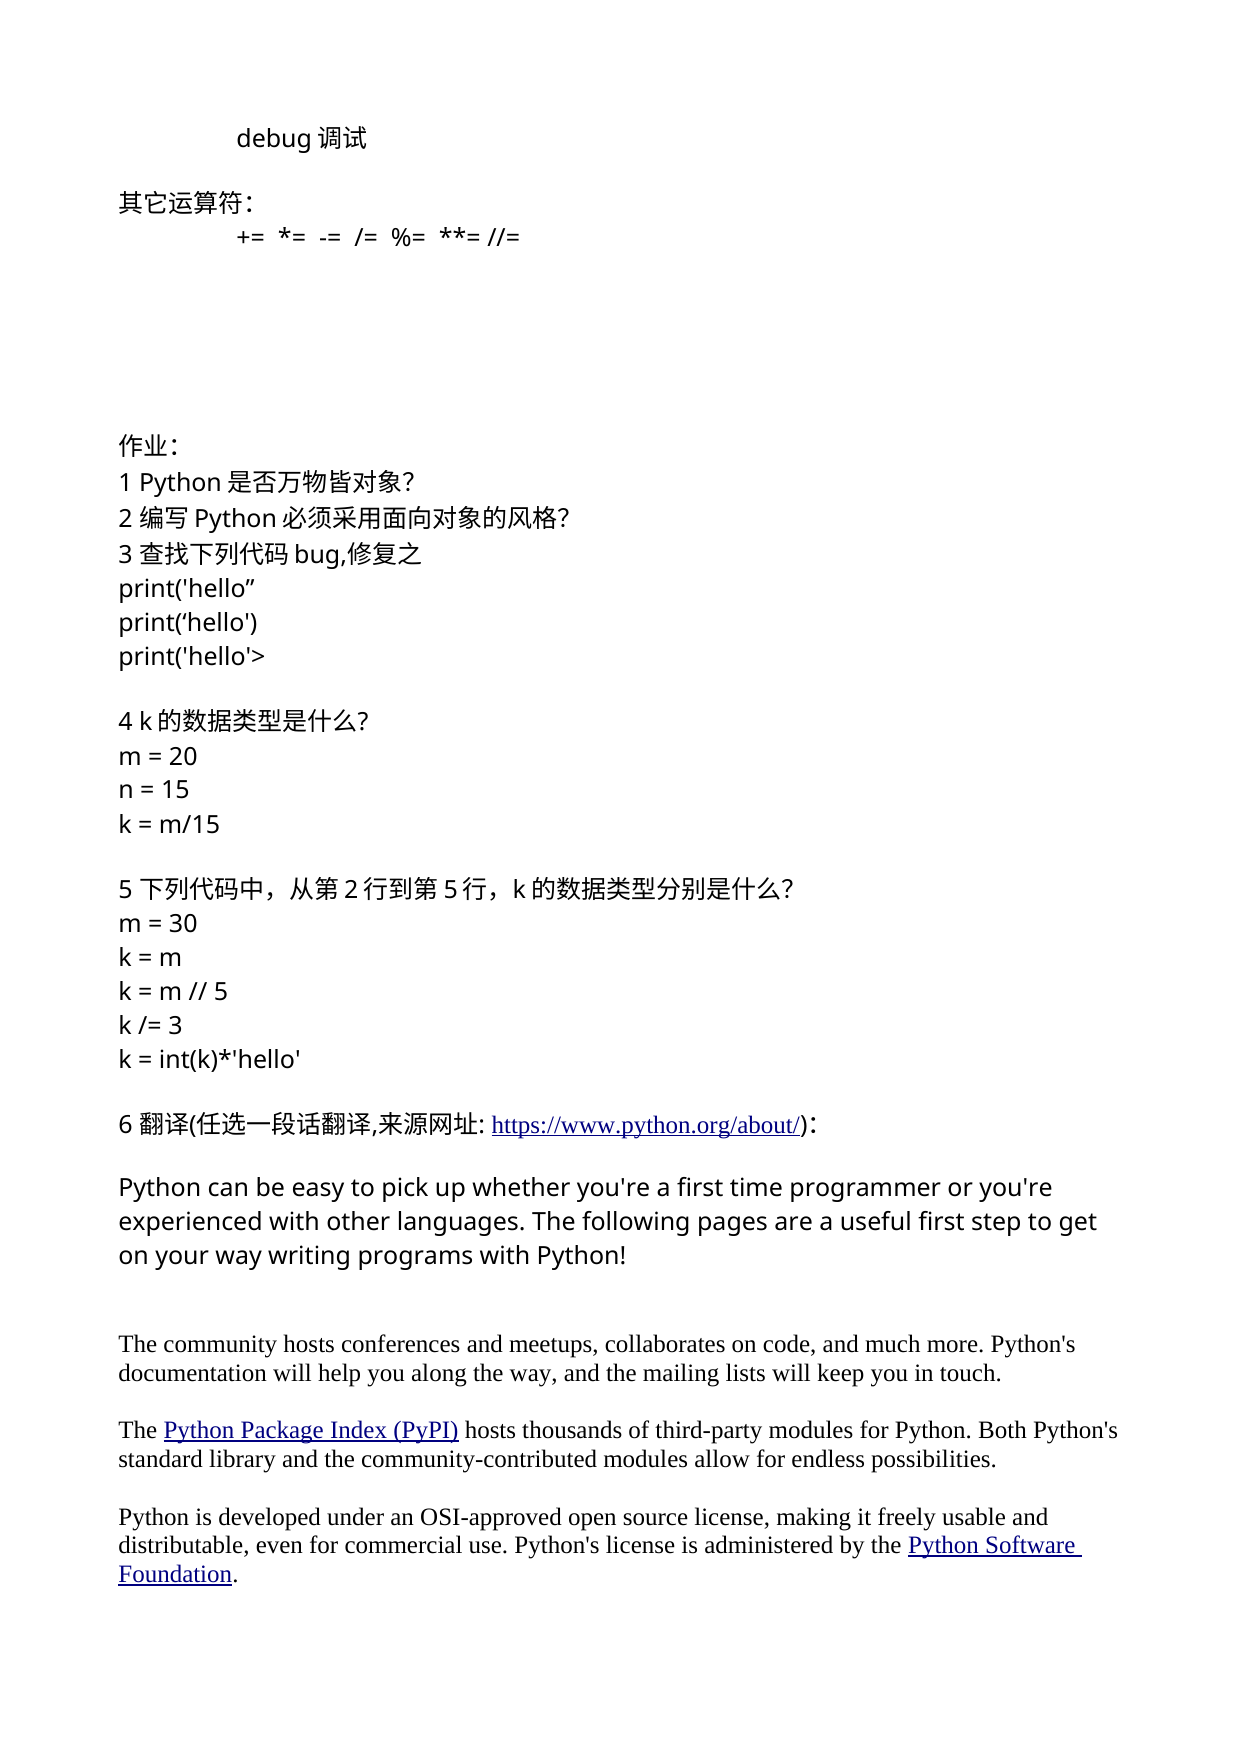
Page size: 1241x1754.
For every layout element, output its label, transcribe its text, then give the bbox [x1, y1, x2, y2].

text k = m // 5 [118, 973, 1122, 1007]
text 其它运算符： [118, 183, 1122, 219]
text k /= 3 [118, 1007, 1122, 1042]
text Python can be easy to pick up whether you're a first time programmer or you're experienced with other languages. The following pages are a useful first step to get on your way writing programs with Python! [118, 1169, 1122, 1272]
text += *= -= /= %= **= //= [118, 219, 1122, 253]
text m = 30 [118, 905, 1122, 939]
text The Python Package Index (PyPI) hosts thousands of third-party modules for Python. Both Python's standard library and the community-contributed modules allow for endless possibilities. [118, 1415, 1122, 1473]
text 5 下列代码中，从第2行到第5行，k的数据类型分别是什么？ [118, 869, 1122, 905]
text n = 15 [118, 772, 1122, 806]
text k = m/15 [118, 806, 1122, 840]
text Python is developed under an OSI-approved open source license, making it freely usable and distributable, even for commercial use. Python's license is administered by the Python Software Foundation. [118, 1502, 1122, 1588]
text print('hello'> [118, 639, 1122, 673]
text print(‘hello') [118, 605, 1122, 639]
text debug调试 [118, 118, 1122, 154]
text k = m [118, 939, 1122, 973]
text The community hosts conferences and meetups, collaborates on code, and much more. Python's documentation will help you along the way, and the mailing lists will keep you in touch. [118, 1329, 1122, 1387]
text print('hello” [118, 571, 1122, 605]
text 6 翻译(任选一段话翻译,来源网址: https://www.python.org/about/)： [118, 1104, 1122, 1141]
text 作业： [118, 426, 1122, 462]
text m = 20 [118, 738, 1122, 772]
text k = int(k)*'hello' [118, 1042, 1122, 1076]
text 1 Python是否万物皆对象？ [118, 462, 1122, 498]
text 4 k的数据类型是什么? [118, 702, 1122, 738]
text 2 编写Python必须采用面向对象的风格？ [118, 498, 1122, 535]
text 3 查找下列代码bug,修复之 [118, 535, 1122, 571]
